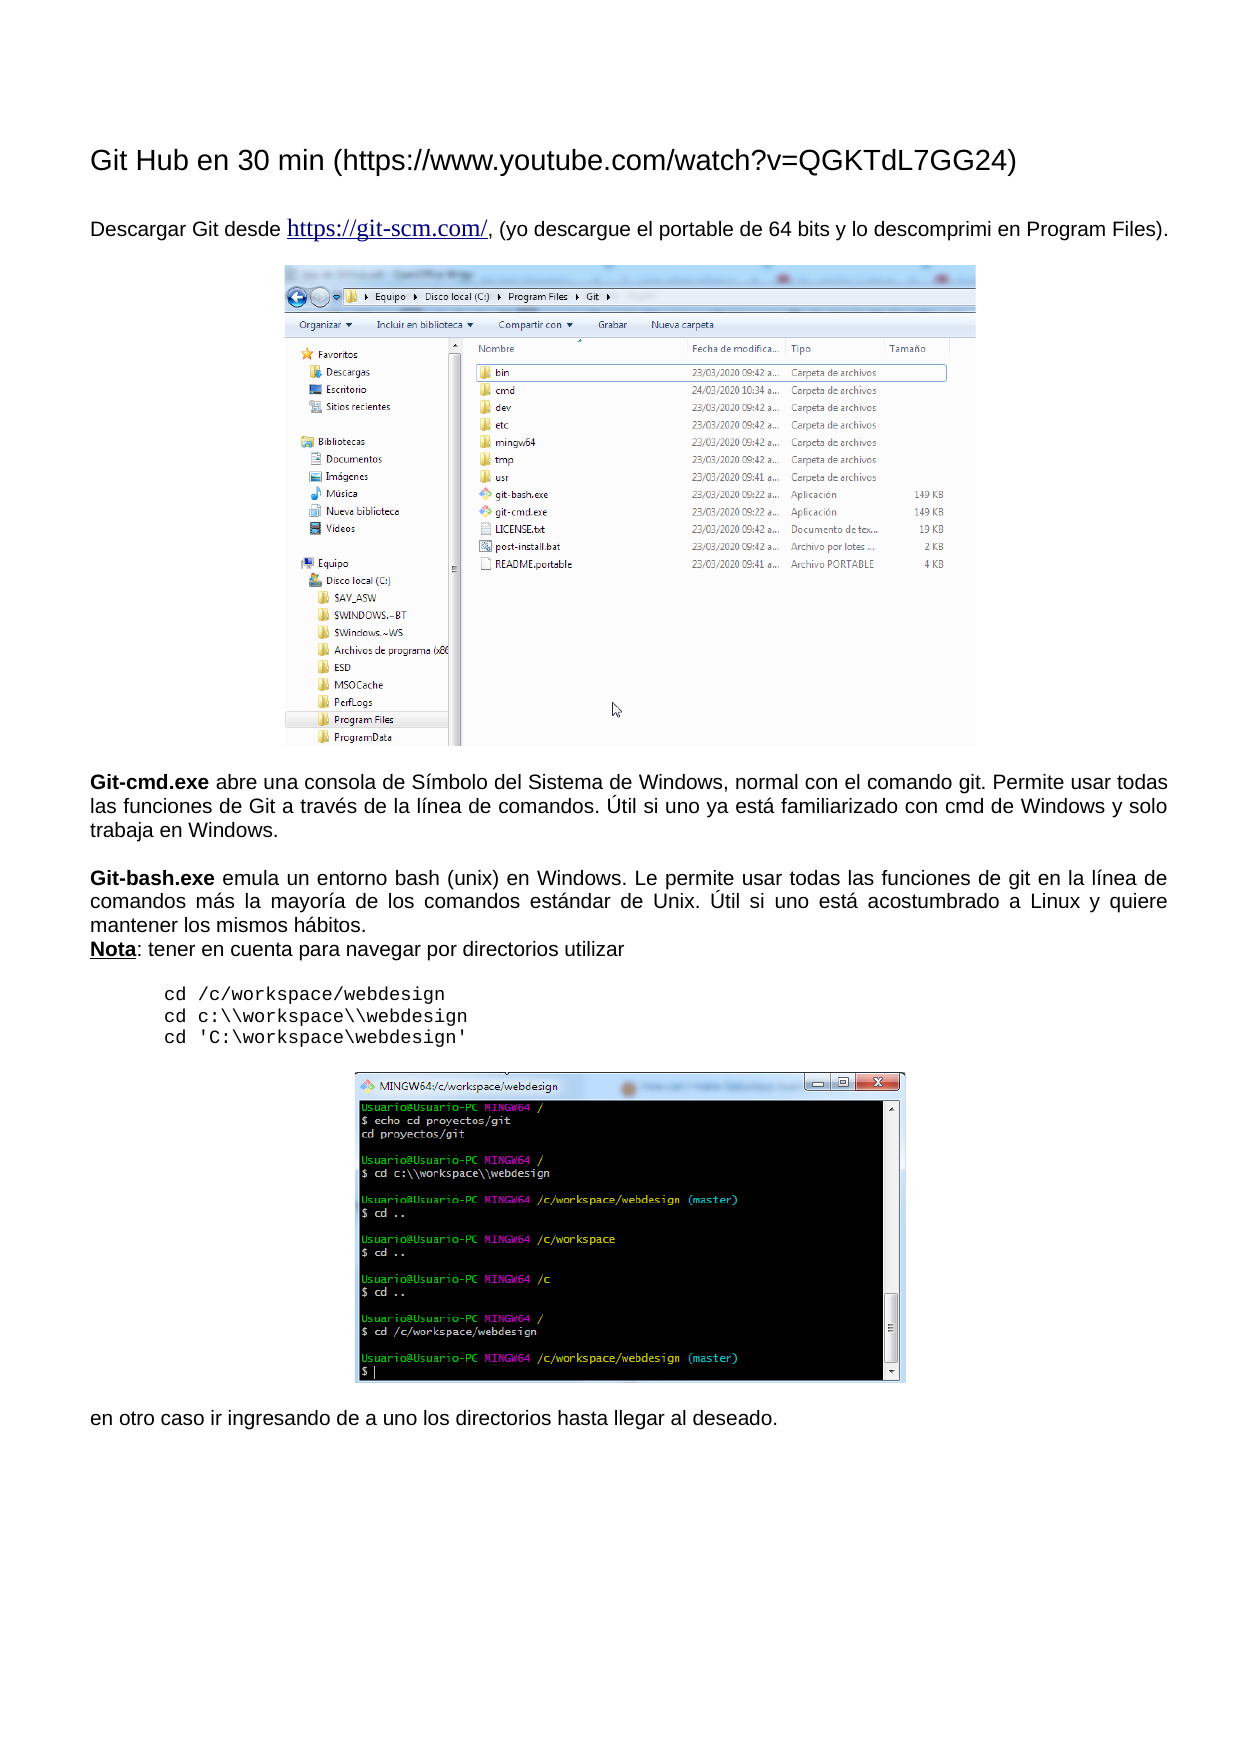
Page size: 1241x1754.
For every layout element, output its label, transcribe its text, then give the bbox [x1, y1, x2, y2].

subtitle Git Hub en 30 min (https://www.youtube.com/watch?v=QGKTdL7GG24) [90, 143, 1170, 177]
text Descargar Git desde https://git-scm.com/, (yo descargue el portable de 64 bits y lo descomprimi en Program Files). [90, 213, 1170, 242]
text Git-bash.exe emula un entorno bash (unix) en Windows. Le permite usar todas las funciones de git en la línea de comandos más la mayoría de los comandos estándar de Unix. Útil si uno está acostumbrado a Linux y quiere mantener los mismos hábitos. [90, 865, 1170, 937]
text en otro caso ir ingresando de a uno los directorios hasta llegar al deseado. [90, 1406, 1170, 1430]
text cd 'C:\workspace\webdesign' [164, 1028, 1170, 1049]
text cd c:\\workspace\\webdesign [164, 1006, 1170, 1028]
picture [284, 265, 976, 746]
text Nota: tener en cuenta para navegar por directorios utilizar [90, 937, 1170, 961]
picture [354, 1072, 906, 1383]
text cd /c/workspace/webdesign [164, 985, 1170, 1006]
text Git-cmd.exe abre una consola de Símbolo del Sistema de Windows, normal con el comando git. Permite usar todas las funciones de Git a través de la línea de comandos. Útil si uno ya está familiarizado con cmd de Windows y solo trabaja en Windows. [90, 769, 1170, 841]
